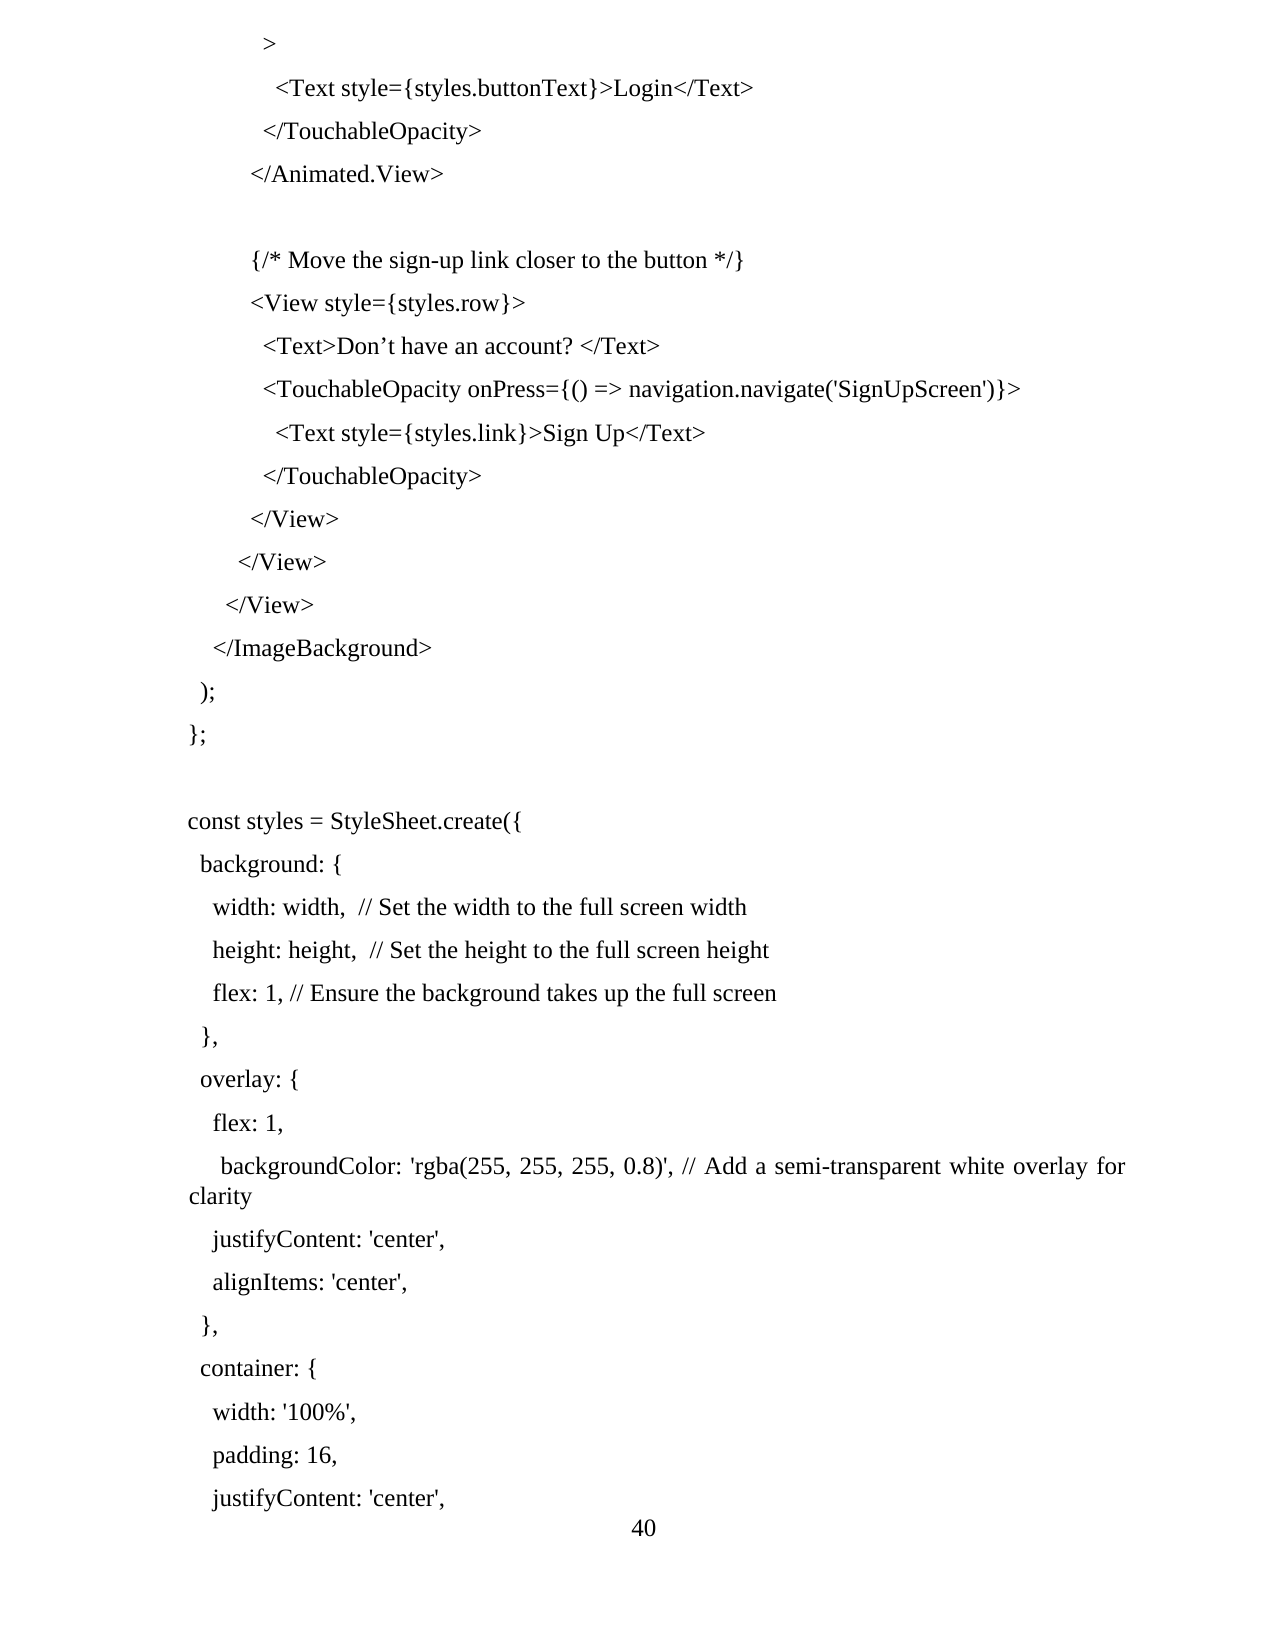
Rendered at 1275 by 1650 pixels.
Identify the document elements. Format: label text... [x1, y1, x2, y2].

text justifyContent: 'center', [187, 1483, 1126, 1512]
text </View> [187, 590, 1126, 619]
text container: { [187, 1353, 1126, 1382]
text <TouchableOpacity onPress={() => navigation.navigate('SignUpScreen')}> [187, 374, 1126, 403]
text backgroundColor: 'rgba(255, 255, 255, 0.8)', // Add a semi-transparent white overlay for clarity [187, 1151, 1126, 1210]
text flex: 1, [187, 1108, 1126, 1136]
text > [187, 29, 1126, 58]
text <Text>Don’t have an account? </Text> [187, 331, 1126, 360]
text width: width, // Set the width to the full screen width [187, 892, 1126, 921]
text padding: 16, [187, 1440, 1126, 1468]
text <Text style={styles.link}>Sign Up</Text> [187, 418, 1126, 446]
text <Text style={styles.buttonText}>Login</Text> [187, 73, 1126, 101]
text }, [187, 1021, 1126, 1050]
text overlay: { [187, 1064, 1126, 1093]
text flex: 1, // Ensure the background takes up the full screen [187, 978, 1126, 1007]
text </ImageBackground> [187, 633, 1126, 662]
text }, [187, 1310, 1126, 1339]
text </TouchableOpacity> [187, 461, 1126, 489]
text }; [187, 719, 1126, 748]
text const styles = StyleSheet.create({ [187, 806, 1126, 834]
text <View style={styles.row}> [187, 288, 1126, 317]
text justifyContent: 'center', [187, 1224, 1126, 1253]
text {/* Move the sign-up link closer to the button */} [187, 245, 1126, 274]
text width: '100%', [187, 1397, 1126, 1425]
text ); [187, 676, 1126, 705]
text alignItems: 'center', [187, 1267, 1126, 1296]
text </TouchableOpacity> [187, 116, 1126, 144]
text </View> [187, 504, 1126, 533]
text height: height, // Set the height to the full screen height [187, 935, 1126, 964]
text </Animated.View> [187, 159, 1126, 188]
text </View> [187, 547, 1126, 576]
text background: { [187, 849, 1126, 878]
